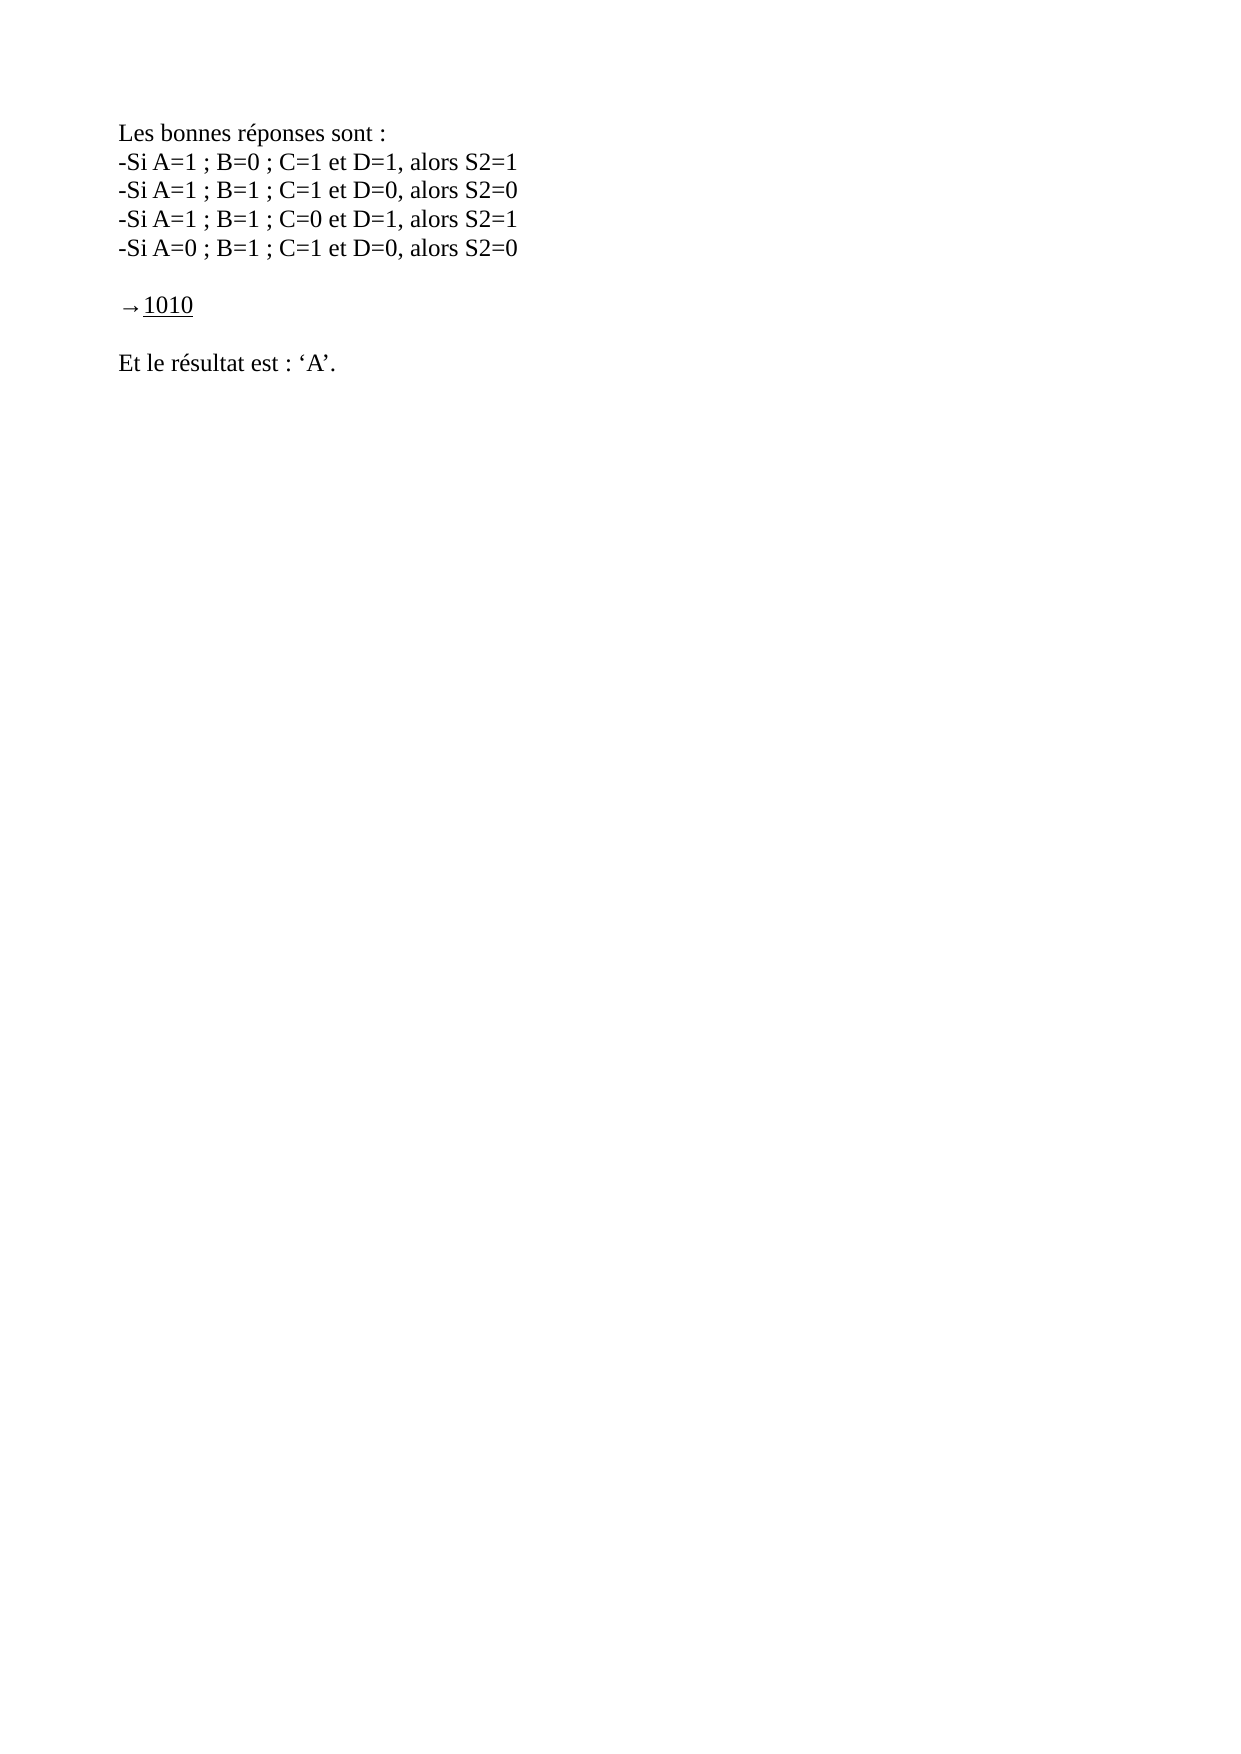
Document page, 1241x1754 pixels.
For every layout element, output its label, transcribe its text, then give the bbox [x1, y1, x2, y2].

text -Si A=1 ; B=0 ; C=1 et D=1, alors S2=1 [118, 147, 1122, 176]
text Et le résultat est : ‘A’. [118, 348, 1122, 377]
text →1010 [118, 291, 1122, 319]
text -Si A=1 ; B=1 ; C=1 et D=0, alors S2=0 [118, 176, 1122, 204]
text Les bonnes réponses sont : [118, 118, 1122, 147]
text -Si A=1 ; B=1 ; C=0 et D=1, alors S2=1 [118, 204, 1122, 233]
text -Si A=0 ; B=1 ; C=1 et D=0, alors S2=0 [118, 233, 1122, 262]
